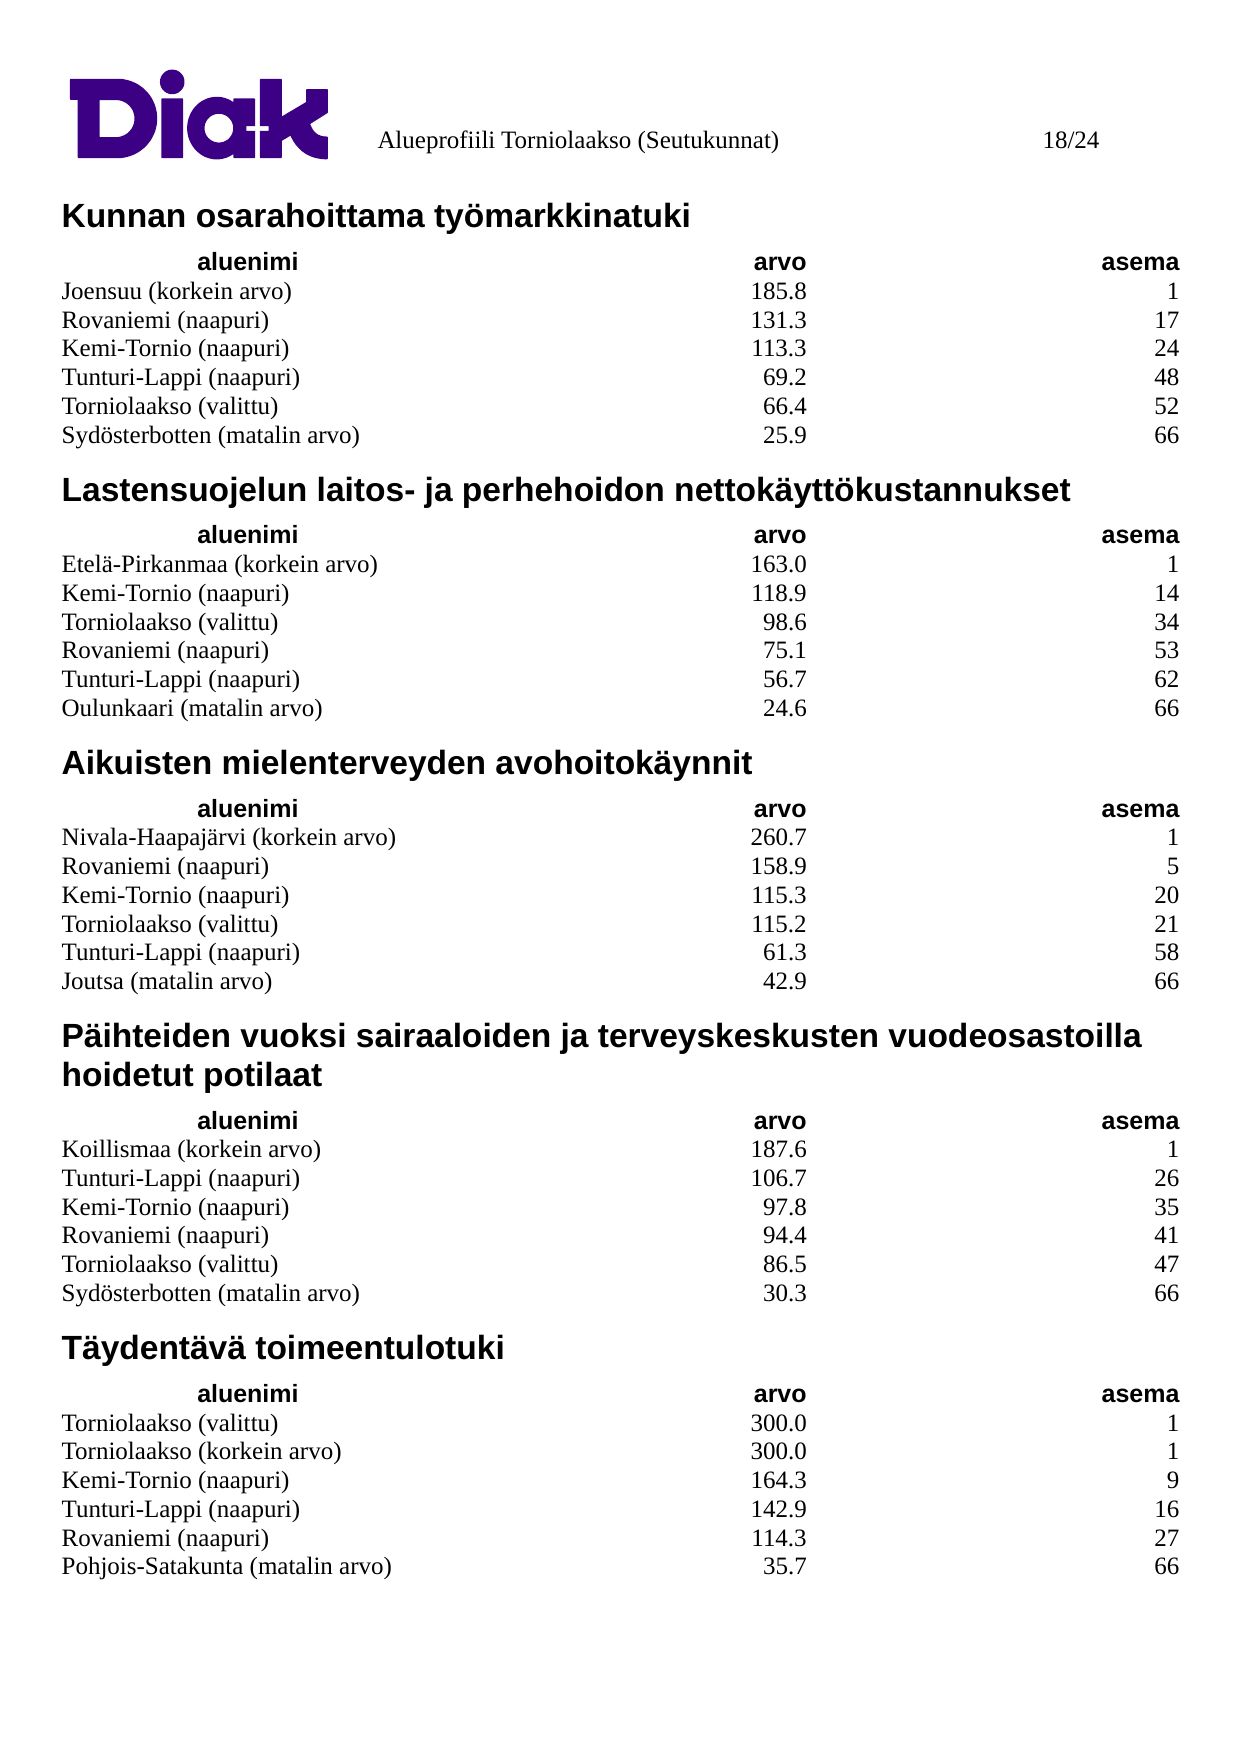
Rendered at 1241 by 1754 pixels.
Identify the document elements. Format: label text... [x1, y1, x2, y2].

table_cell Kemi-Tornio (naapuri) [61, 334, 434, 362]
table_cell 131.3 [434, 305, 806, 333]
table_header aluenimi [61, 247, 434, 276]
table_cell Pohjois-Satakunta (matalin arvo) [61, 1551, 434, 1580]
table_cell 158.9 [434, 851, 806, 880]
table_cell 53 [806, 636, 1179, 664]
table_cell Tunturi-Lappi (naapuri) [61, 938, 434, 966]
table_cell 27 [806, 1523, 1179, 1551]
table_cell 300.0 [434, 1436, 806, 1465]
table_cell Kemi-Tornio (naapuri) [61, 880, 434, 909]
table_header arvo [434, 1106, 806, 1134]
table_cell Torniolaakso (valittu) [61, 1408, 434, 1436]
table_cell 30.3 [434, 1278, 806, 1307]
table_cell 21 [806, 909, 1179, 937]
table_cell 14 [806, 578, 1179, 607]
table_cell Tunturi-Lappi (naapuri) [61, 1163, 434, 1192]
table_cell 48 [806, 362, 1179, 391]
table_cell 75.1 [434, 636, 806, 664]
table_cell 66 [806, 1551, 1179, 1580]
table_cell Kemi-Tornio (naapuri) [61, 578, 434, 607]
table_cell 1 [806, 1134, 1179, 1163]
table_cell 41 [806, 1221, 1179, 1249]
table_cell 35.7 [434, 1551, 806, 1580]
table_cell 66.4 [434, 391, 806, 420]
table_cell Rovaniemi (naapuri) [61, 636, 434, 664]
table_cell Joutsa (matalin arvo) [61, 966, 434, 995]
table_header asema [806, 1106, 1179, 1134]
table_header asema [806, 247, 1179, 276]
table_cell 98.6 [434, 607, 806, 636]
table_cell 1 [806, 1436, 1179, 1465]
table_cell 1 [806, 1408, 1179, 1436]
table_cell 42.9 [434, 966, 806, 995]
subtitle Kunnan osarahoittama työmarkkinatuki [61, 196, 1179, 235]
table_cell 97.8 [434, 1192, 806, 1221]
table_cell 24 [806, 334, 1179, 362]
table_header aluenimi [61, 521, 434, 549]
table_cell 86.5 [434, 1249, 806, 1278]
table_cell 1 [806, 823, 1179, 851]
table_cell Torniolaakso (valittu) [61, 391, 434, 420]
table_cell 9 [806, 1465, 1179, 1494]
table_cell 20 [806, 880, 1179, 909]
table_cell 106.7 [434, 1163, 806, 1192]
table_header asema [806, 794, 1179, 822]
table_cell Kemi-Tornio (naapuri) [61, 1465, 434, 1494]
subtitle Lastensuojelun laitos- ja perhehoidon nettokäyttökustannukset [61, 469, 1179, 508]
subtitle Täydentävä toimeentulotuki [61, 1328, 1179, 1366]
table_cell 115.2 [434, 909, 806, 937]
table_cell Tunturi-Lappi (naapuri) [61, 1494, 434, 1523]
table_header aluenimi [61, 794, 434, 822]
table_cell 118.9 [434, 578, 806, 607]
table_cell 34 [806, 607, 1179, 636]
table_cell 52 [806, 391, 1179, 420]
table_cell 187.6 [434, 1134, 806, 1163]
subtitle Aikuisten mielenterveyden avohoitokäynnit [61, 743, 1179, 781]
table_cell Nivala-Haapajärvi (korkein arvo) [61, 823, 434, 851]
table_header aluenimi [61, 1106, 434, 1134]
table_cell 66 [806, 693, 1179, 722]
table_cell 5 [806, 851, 1179, 880]
table_header arvo [434, 247, 806, 276]
table_cell Tunturi-Lappi (naapuri) [61, 664, 434, 693]
table_cell Rovaniemi (naapuri) [61, 1523, 434, 1551]
table_cell 35 [806, 1192, 1179, 1221]
table_cell Torniolaakso (valittu) [61, 1249, 434, 1278]
table_cell 26 [806, 1163, 1179, 1192]
table_cell 164.3 [434, 1465, 806, 1494]
table_header asema [806, 521, 1179, 549]
table_header arvo [434, 521, 806, 549]
table_cell Torniolaakso (valittu) [61, 607, 434, 636]
table_cell 17 [806, 305, 1179, 333]
table_cell Etelä-Pirkanmaa (korkein arvo) [61, 549, 434, 578]
table_cell 1 [806, 549, 1179, 578]
table_cell 115.3 [434, 880, 806, 909]
table_cell Sydösterbotten (matalin arvo) [61, 420, 434, 448]
table_cell 47 [806, 1249, 1179, 1278]
table_cell 185.8 [434, 276, 806, 305]
table_cell Rovaniemi (naapuri) [61, 305, 434, 333]
table_cell Sydösterbotten (matalin arvo) [61, 1278, 434, 1307]
table_cell 61.3 [434, 938, 806, 966]
table_cell Tunturi-Lappi (naapuri) [61, 362, 434, 391]
table_cell 66 [806, 1278, 1179, 1307]
table_header arvo [434, 794, 806, 822]
table_cell 1 [806, 276, 1179, 305]
table_cell Rovaniemi (naapuri) [61, 851, 434, 880]
table_cell 25.9 [434, 420, 806, 448]
subtitle Päihteiden vuoksi sairaaloiden ja terveyskeskusten vuodeosastoilla hoidetut potilaat [61, 1016, 1179, 1093]
table_header arvo [434, 1379, 806, 1408]
table_cell 142.9 [434, 1494, 806, 1523]
table_cell 69.2 [434, 362, 806, 391]
table_cell Joensuu (korkein arvo) [61, 276, 434, 305]
table_cell 114.3 [434, 1523, 806, 1551]
table_cell 56.7 [434, 664, 806, 693]
table_cell Kemi-Tornio (naapuri) [61, 1192, 434, 1221]
table_cell 163.0 [434, 549, 806, 578]
table_cell 113.3 [434, 334, 806, 362]
table_cell 58 [806, 938, 1179, 966]
table_header aluenimi [61, 1379, 434, 1408]
table_header asema [806, 1379, 1179, 1408]
table_cell 66 [806, 966, 1179, 995]
table_cell Koillismaa (korkein arvo) [61, 1134, 434, 1163]
table_cell 260.7 [434, 823, 806, 851]
table_cell 94.4 [434, 1221, 806, 1249]
table_cell 300.0 [434, 1408, 806, 1436]
table_cell 66 [806, 420, 1179, 448]
table_cell Torniolaakso (valittu) [61, 909, 434, 937]
table_cell Torniolaakso (korkein arvo) [61, 1436, 434, 1465]
table_cell Oulunkaari (matalin arvo) [61, 693, 434, 722]
table_cell 16 [806, 1494, 1179, 1523]
table_cell 62 [806, 664, 1179, 693]
table_cell 24.6 [434, 693, 806, 722]
table_cell Rovaniemi (naapuri) [61, 1221, 434, 1249]
